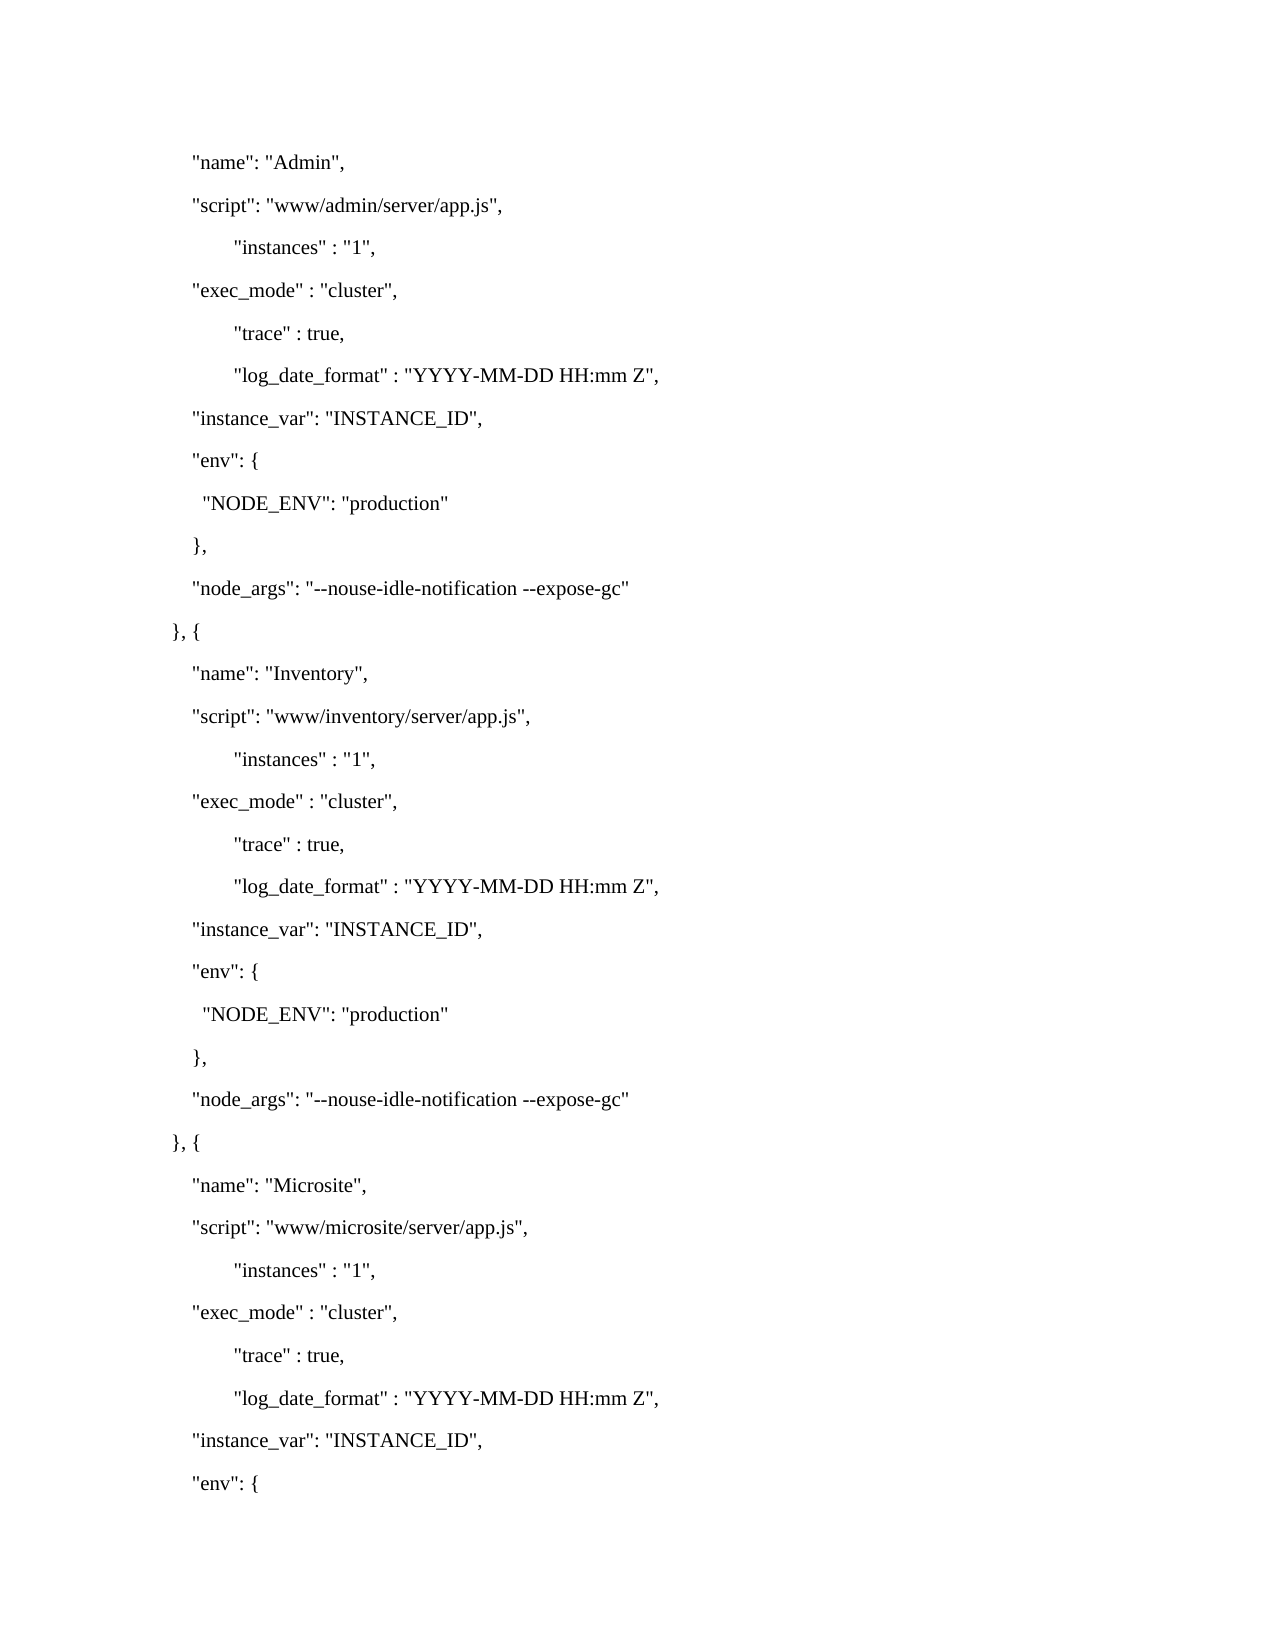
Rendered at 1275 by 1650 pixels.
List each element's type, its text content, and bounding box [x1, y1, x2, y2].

text "exec_mode" : "cluster", [150, 1300, 1125, 1324]
text "trace" : true, [150, 320, 1125, 344]
text "log_date_format" : "YYYY-MM-DD HH:mm Z", [150, 874, 1125, 898]
text "exec_mode" : "cluster", [150, 789, 1125, 813]
text "env": { [150, 959, 1125, 983]
text "instances" : "1", [150, 1258, 1125, 1282]
text "script": "www/microsite/server/app.js", [150, 1215, 1125, 1239]
text }, [150, 533, 1125, 557]
text "NODE_ENV": "production" [150, 1002, 1125, 1026]
text "env": { [150, 448, 1125, 472]
text "exec_mode" : "cluster", [150, 278, 1125, 302]
text "instance_var": "INSTANCE_ID", [150, 406, 1125, 430]
text "name": "Admin", [150, 150, 1125, 174]
text "node_args": "--nouse-idle-notification --expose-gc" [150, 1087, 1125, 1111]
text "trace" : true, [150, 1343, 1125, 1367]
text "env": { [150, 1471, 1125, 1495]
text "script": "www/inventory/server/app.js", [150, 704, 1125, 728]
text }, { [150, 619, 1125, 643]
text "instances" : "1", [150, 235, 1125, 259]
text "name": "Microsite", [150, 1172, 1125, 1197]
text "node_args": "--nouse-idle-notification --expose-gc" [150, 576, 1125, 600]
text }, [150, 1045, 1125, 1069]
text "NODE_ENV": "production" [150, 491, 1125, 515]
text "instances" : "1", [150, 746, 1125, 771]
text "script": "www/admin/server/app.js", [150, 193, 1125, 217]
text "instance_var": "INSTANCE_ID", [150, 1428, 1125, 1452]
text "trace" : true, [150, 832, 1125, 856]
text "log_date_format" : "YYYY-MM-DD HH:mm Z", [150, 363, 1125, 387]
text "instance_var": "INSTANCE_ID", [150, 917, 1125, 941]
text "name": "Inventory", [150, 661, 1125, 685]
text "log_date_format" : "YYYY-MM-DD HH:mm Z", [150, 1386, 1125, 1409]
text }, { [150, 1130, 1125, 1154]
